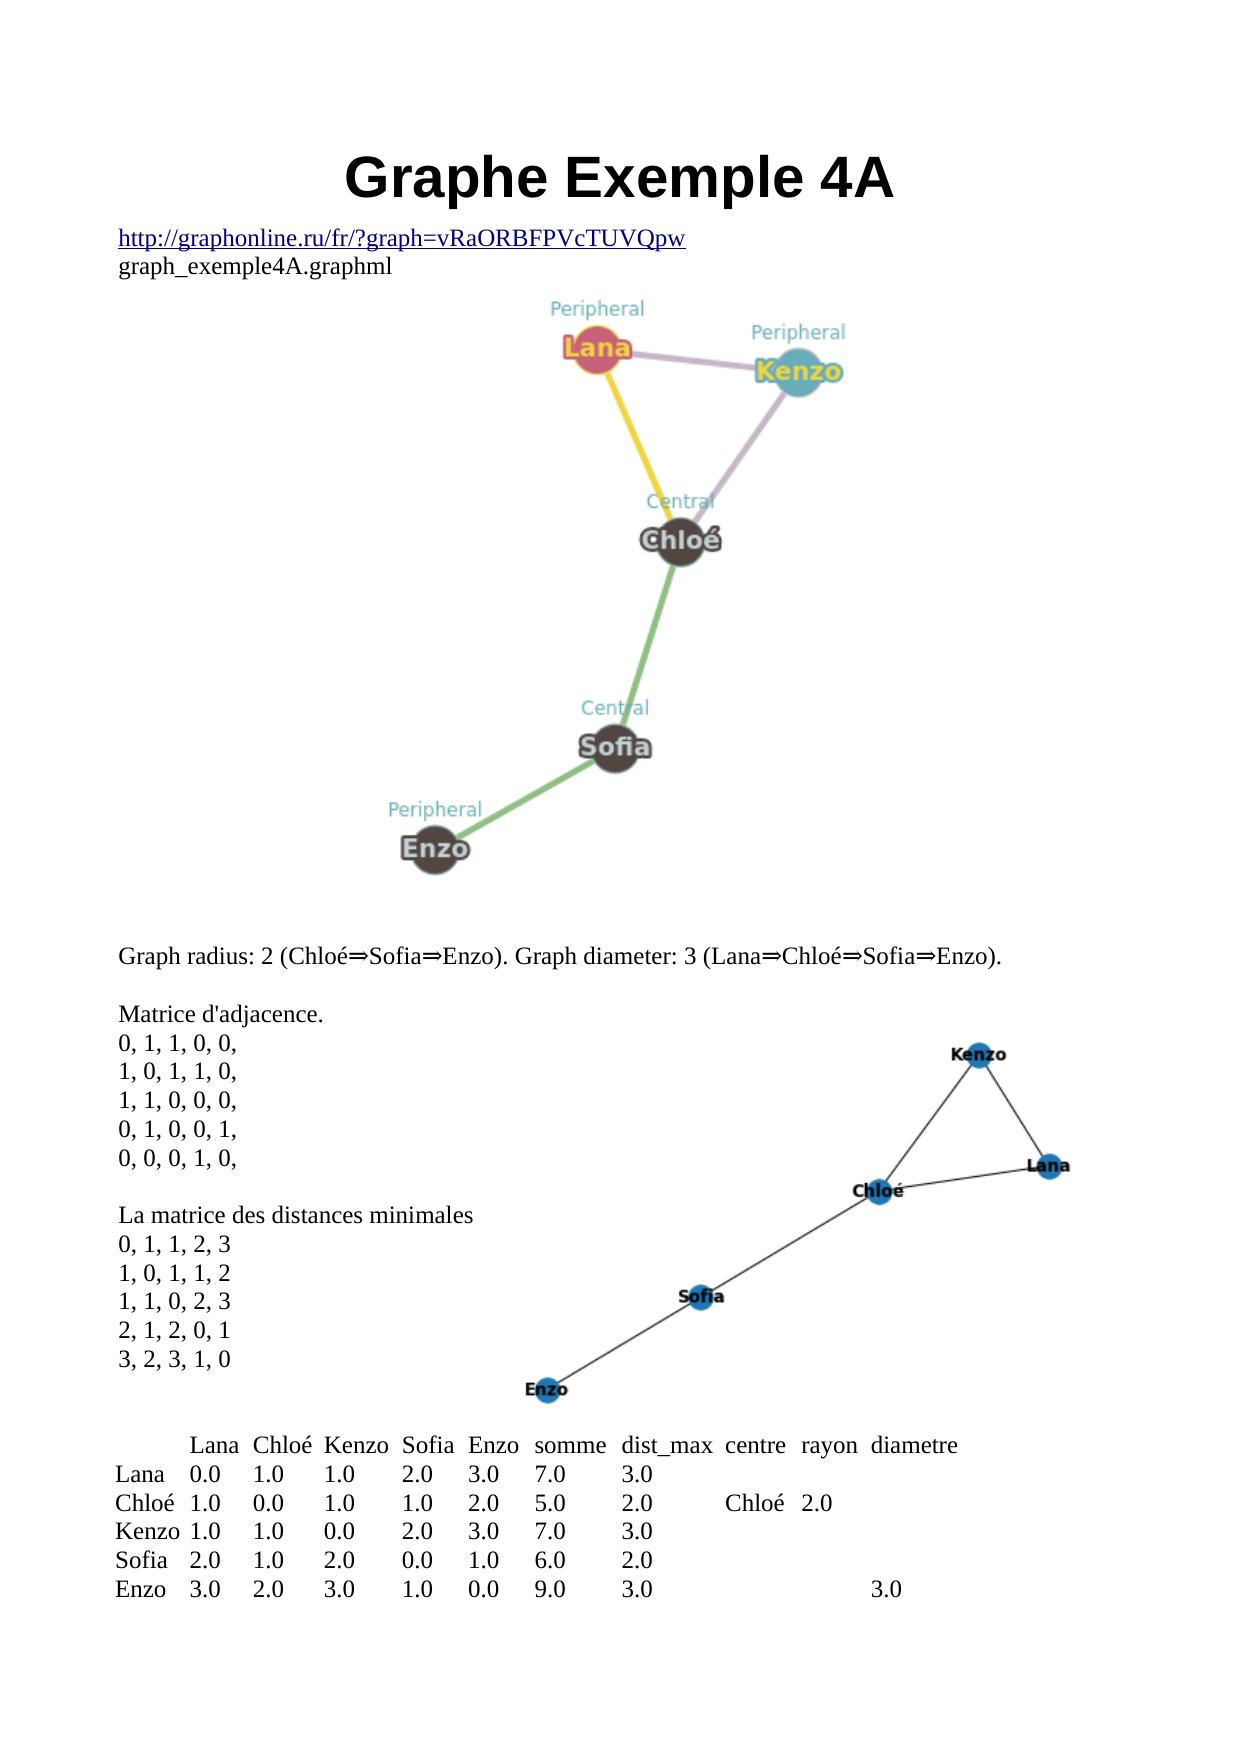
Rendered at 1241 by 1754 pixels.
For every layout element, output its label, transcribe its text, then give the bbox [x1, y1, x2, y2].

table_cell 7.0 [531, 1516, 618, 1545]
table_header Kenzo [321, 1430, 398, 1459]
text 1, 0, 1, 1, 0, [118, 1056, 484, 1085]
table_cell [722, 1545, 798, 1574]
table_cell 7.0 [531, 1459, 618, 1488]
text [1111, 1085, 1122, 1114]
text graph_exemple4A.graphml [118, 251, 1122, 280]
table_cell 0.0 [250, 1488, 321, 1516]
table_header somme [531, 1435, 618, 1459]
table_header diametre [868, 1435, 966, 1459]
text 0, 1, 0, 0, 1, [118, 1114, 484, 1143]
table_cell 2.0 [465, 1488, 531, 1516]
table_cell 2.0 [399, 1516, 465, 1545]
table_cell 1.0 [250, 1459, 321, 1488]
table_header centre [722, 1435, 798, 1459]
table_cell [798, 1574, 867, 1603]
text [1111, 1315, 1122, 1344]
text [1111, 1344, 1122, 1373]
table_cell 1.0 [321, 1459, 398, 1488]
table_cell [868, 1545, 966, 1574]
text 1, 0, 1, 1, 2 [118, 1258, 484, 1286]
table_cell 3.0 [321, 1574, 398, 1603]
table_header Sofia [399, 1430, 465, 1459]
table_header dist_max [618, 1435, 722, 1459]
table_cell 2.0 [186, 1545, 249, 1574]
table_header rayon [798, 1435, 867, 1459]
table_cell [868, 1488, 966, 1516]
text [1111, 1028, 1122, 1056]
text 0, 1, 1, 2, 3 [118, 1229, 484, 1258]
table_cell 3.0 [868, 1574, 966, 1603]
table_cell [722, 1574, 798, 1603]
table_cell 1.0 [399, 1574, 465, 1603]
table_cell Chloé [722, 1488, 798, 1516]
table_cell Lana [112, 1459, 186, 1488]
table_cell 2.0 [618, 1488, 722, 1516]
table_cell Kenzo [112, 1516, 186, 1545]
table_cell 0.0 [321, 1516, 398, 1545]
picture [484, 1010, 1111, 1435]
table_header Lana [186, 1430, 249, 1459]
table_header Enzo [465, 1430, 531, 1459]
text 3, 2, 3, 1, 0 [118, 1344, 484, 1373]
table_cell 1.0 [465, 1545, 531, 1574]
text [1111, 1258, 1122, 1286]
text 0, 1, 1, 0, 0, [118, 1028, 484, 1056]
table_cell 6.0 [531, 1545, 618, 1574]
table_header Chloé [250, 1430, 321, 1459]
table_cell [868, 1459, 966, 1488]
table_cell [798, 1459, 867, 1488]
table_cell 1.0 [186, 1488, 249, 1516]
text La matrice des distances minimales [118, 1200, 484, 1229]
table_cell 3.0 [618, 1516, 722, 1545]
table_cell 2.0 [250, 1574, 321, 1603]
table_cell 1.0 [321, 1488, 398, 1516]
table_cell 3.0 [618, 1574, 722, 1603]
table_cell 3.0 [465, 1516, 531, 1545]
text 1, 1, 0, 0, 0, [118, 1085, 484, 1114]
text [1111, 1143, 1122, 1171]
picture [365, 280, 875, 920]
table_header [112, 1430, 186, 1459]
table_cell Chloé [112, 1488, 186, 1516]
table_cell [722, 1516, 798, 1545]
table_cell 2.0 [399, 1459, 465, 1488]
table_cell [868, 1516, 966, 1545]
table_cell 1.0 [186, 1516, 249, 1545]
table_cell 1.0 [250, 1545, 321, 1574]
table_cell 9.0 [531, 1574, 618, 1603]
table_cell 3.0 [186, 1574, 249, 1603]
text Graph radius: 2 (Chloé⇒Sofia⇒Enzo). Graph diameter: 3 (Lana⇒Chloé⇒Sofia⇒Enzo). [118, 941, 1122, 970]
text [1111, 1056, 1122, 1085]
table_cell 3.0 [618, 1459, 722, 1488]
table_cell [798, 1516, 867, 1545]
table_cell 2.0 [798, 1488, 867, 1516]
table_cell 2.0 [321, 1545, 398, 1574]
table_cell 1.0 [250, 1516, 321, 1545]
table_cell 5.0 [531, 1488, 618, 1516]
text Matrice d'adjacence. [118, 999, 1122, 1028]
table_cell [798, 1545, 867, 1574]
table_cell 1.0 [399, 1488, 465, 1516]
table_cell 0.0 [465, 1574, 531, 1603]
text [1111, 1114, 1122, 1143]
table_cell Sofia [112, 1545, 186, 1574]
text 0, 0, 0, 1, 0, [118, 1143, 484, 1171]
text 1, 1, 0, 2, 3 [118, 1286, 484, 1315]
text [1111, 1229, 1122, 1258]
table_cell 0.0 [399, 1545, 465, 1574]
text [1111, 1286, 1122, 1315]
title Graphe Exemple 4A [118, 143, 1122, 210]
text http://graphonline.ru/fr/?graph=vRaORBFPVcTUVQpw [118, 223, 1122, 251]
table_cell 3.0 [465, 1459, 531, 1488]
text 2, 1, 2, 0, 1 [118, 1315, 484, 1344]
table_cell 2.0 [618, 1545, 722, 1574]
table_cell Enzo [112, 1574, 186, 1603]
table_cell 0.0 [186, 1459, 249, 1488]
table_cell [722, 1459, 798, 1488]
